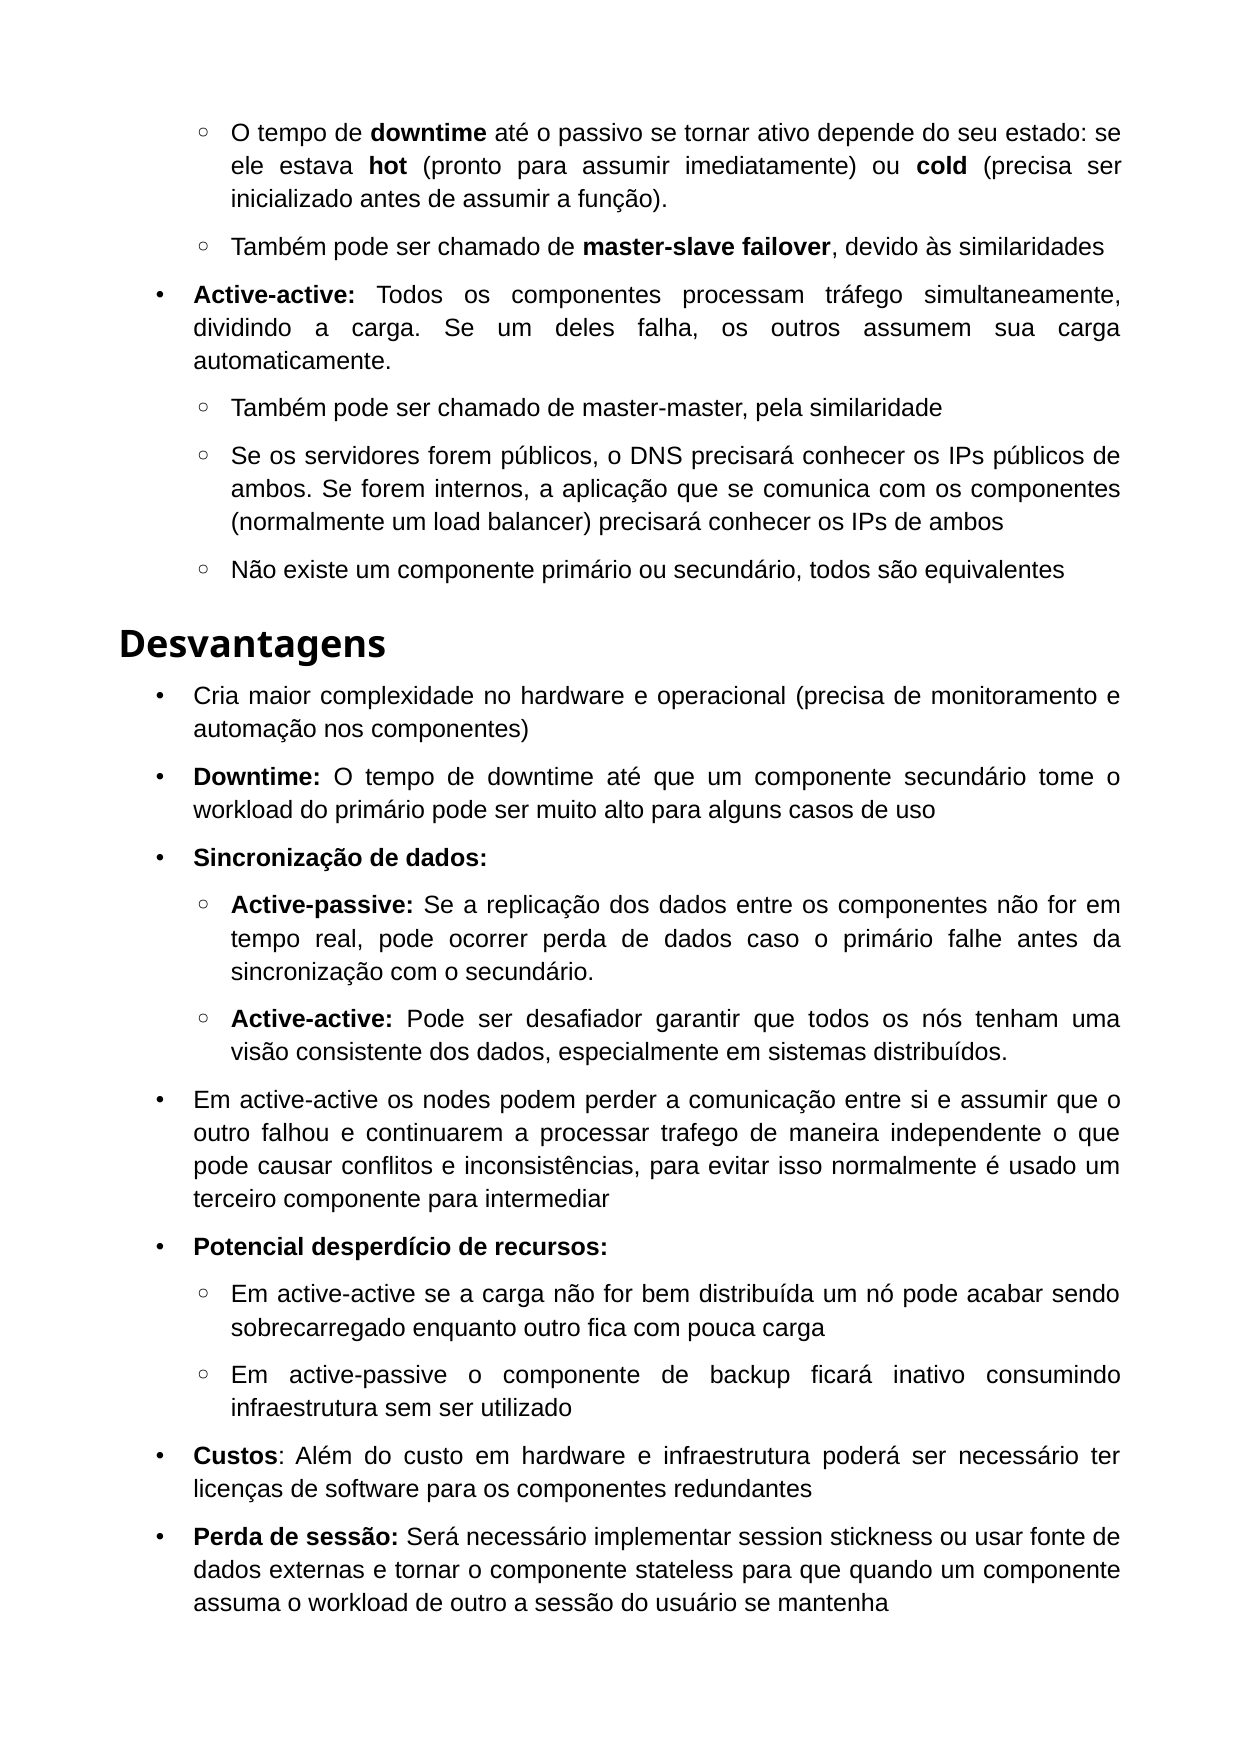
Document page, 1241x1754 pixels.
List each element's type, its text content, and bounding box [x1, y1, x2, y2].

list Também pode ser chamado de master-slave failover, devido às similaridades [193, 232, 1122, 261]
subtitle Desvantagens [118, 617, 1122, 669]
list Em active-active se a carga não for bem distribuída um nó pode acabar sendo sobrecarregado enquanto outro fica com pouca carga [193, 1279, 1122, 1341]
list Perda de sessão: Será necessário implementar session stickness ou usar fonte de dados externas e tornar o componente stateless para que quando um componente assuma o workload de outro a sessão do usuário se mantenha [156, 1522, 1122, 1616]
list Em active-passive o componente de backup ficará inativo consumindo infraestrutura sem ser utilizado [193, 1360, 1122, 1422]
list Active-passive: Se a replicação dos dados entre os componentes não for em tempo real, pode ocorrer perda de dados caso o primário falhe antes da sincronização com o secundário. [193, 890, 1122, 985]
list Downtime: O tempo de downtime até que um componente secundário tome o workload do primário pode ser muito alto para alguns casos de uso [156, 762, 1122, 824]
list Também pode ser chamado de master-master, pela similaridade [193, 393, 1122, 422]
list Em active-active os nodes podem perder a comunicação entre si e assumir que o outro falhou e continuarem a processar trafego de maneira independente o que pode causar conflitos e inconsistências, para evitar isso normalmente é usado um terceiro componente para intermediar [156, 1085, 1122, 1213]
list Potencial desperdício de recursos: [156, 1232, 1122, 1261]
list Custos: Além do custo em hardware e infraestrutura poderá ser necessário ter licenças de software para os componentes redundantes [156, 1441, 1122, 1503]
list Se os servidores forem públicos, o DNS precisará conhecer os IPs públicos de ambos. Se forem internos, a aplicação que se comunica com os componentes (normalmente um load balancer) precisará conhecer os IPs de ambos [193, 441, 1122, 536]
list Não existe um componente primário ou secundário, todos são equivalentes [193, 555, 1122, 584]
list Active-active: Todos os componentes processam tráfego simultaneamente, dividindo a carga. Se um deles falha, os outros assumem sua carga automaticamente. [156, 279, 1122, 374]
list Cria maior complexidade no hardware e operacional (precisa de monitoramento e automação nos componentes) [156, 681, 1122, 743]
list O tempo de downtime até o passivo se tornar ativo depende do seu estado: se ele estava hot (pronto para assumir imediatamente) ou cold (precisa ser inicializado antes de assumir a função). [193, 118, 1122, 213]
list Sincronização de dados: [156, 843, 1122, 872]
list Active-active: Pode ser desafiador garantir que todos os nós tenham uma visão consistente dos dados, especialmente em sistemas distribuídos. [193, 1004, 1122, 1066]
